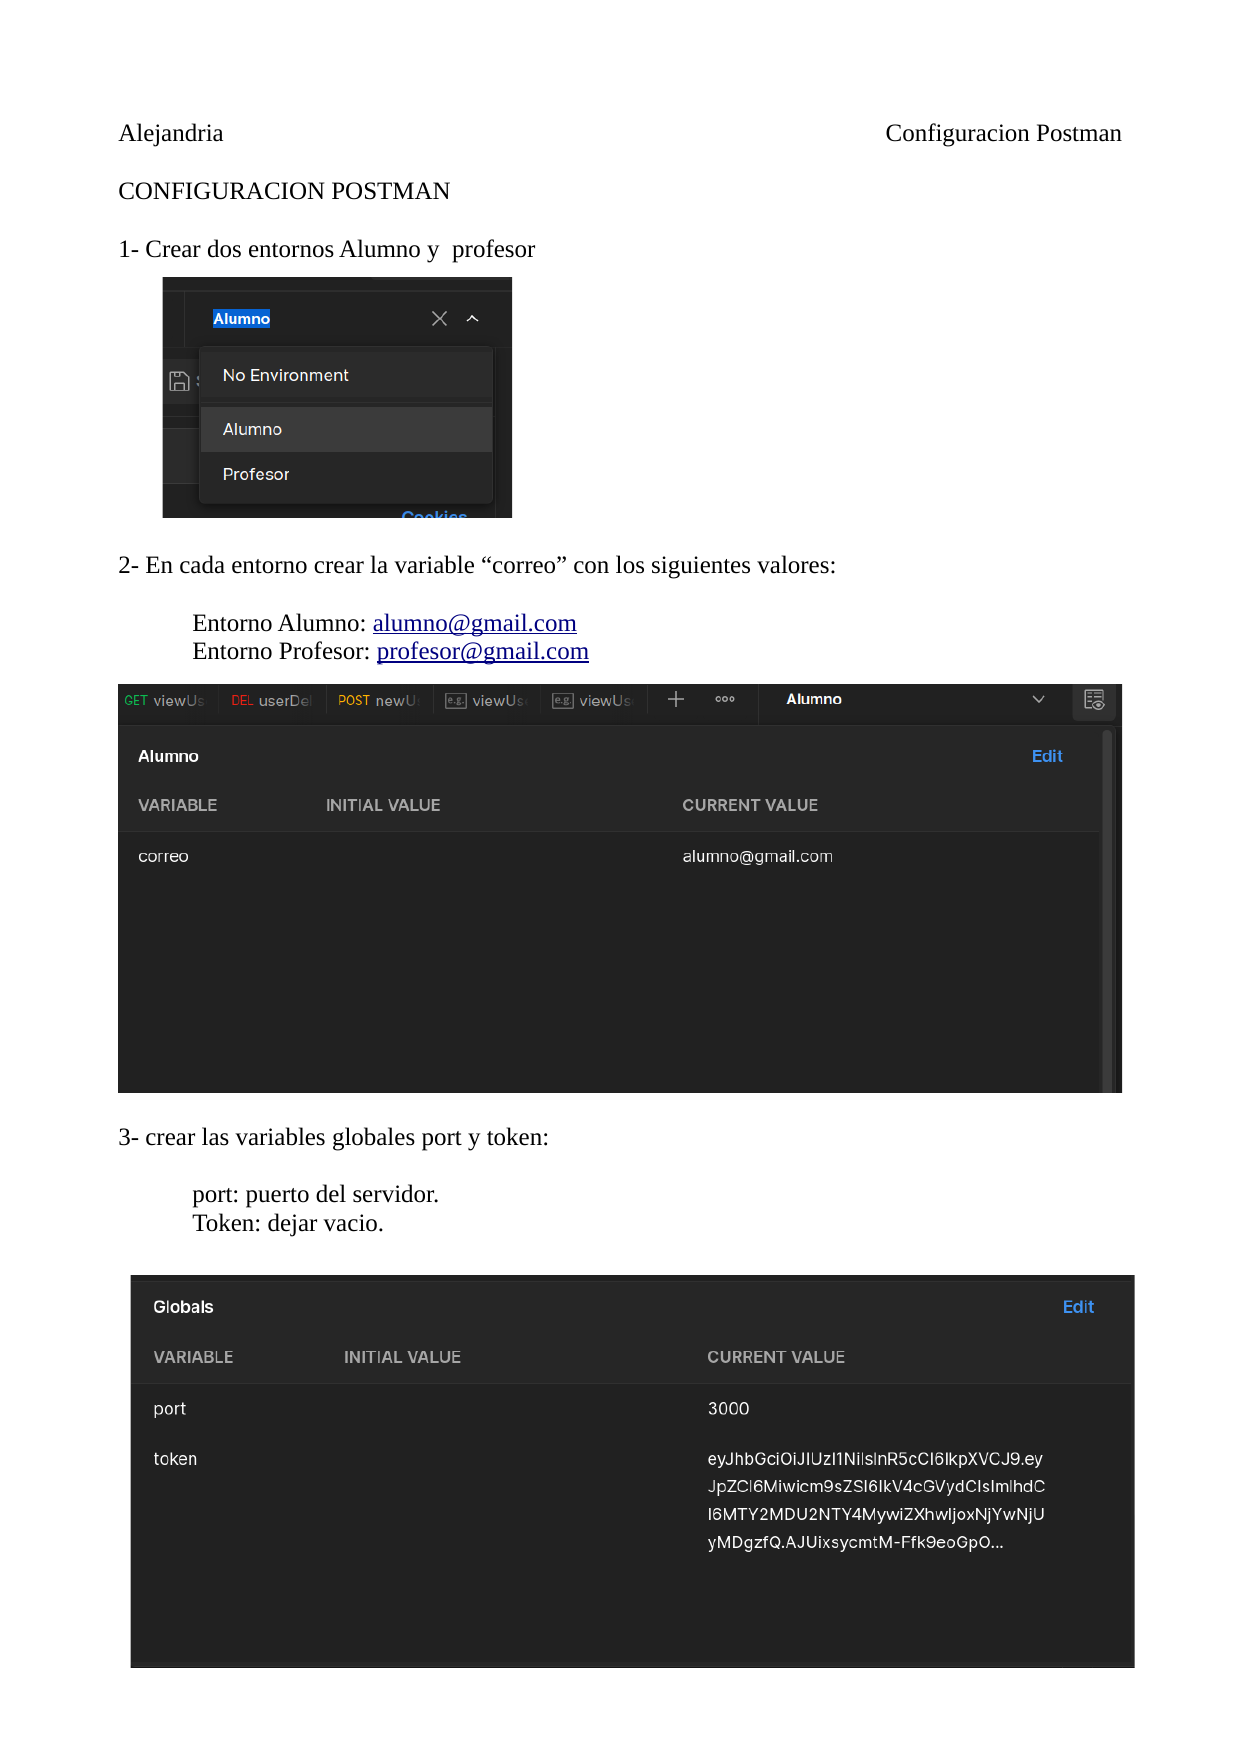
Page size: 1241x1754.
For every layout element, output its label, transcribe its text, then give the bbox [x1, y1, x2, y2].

text Entorno Alumno: alumno@gmail.com [118, 608, 1122, 636]
text 3- crear las variables globales port y token: [118, 1122, 1122, 1151]
text port: puerto del servidor. [118, 1179, 1122, 1208]
picture [130, 1275, 1135, 1668]
text Token: dejar vacio. [118, 1208, 1122, 1237]
picture [118, 684, 1123, 1093]
text Entorno Profesor: profesor@gmail.com [118, 636, 1122, 665]
text CONFIGURACION POSTMAN [118, 176, 1122, 205]
picture [162, 277, 513, 518]
text 1- Crear dos entornos Alumno y profesor [118, 234, 1122, 263]
text 2- En cada entorno crear la variable “correo” con los siguientes valores: [118, 550, 1122, 579]
